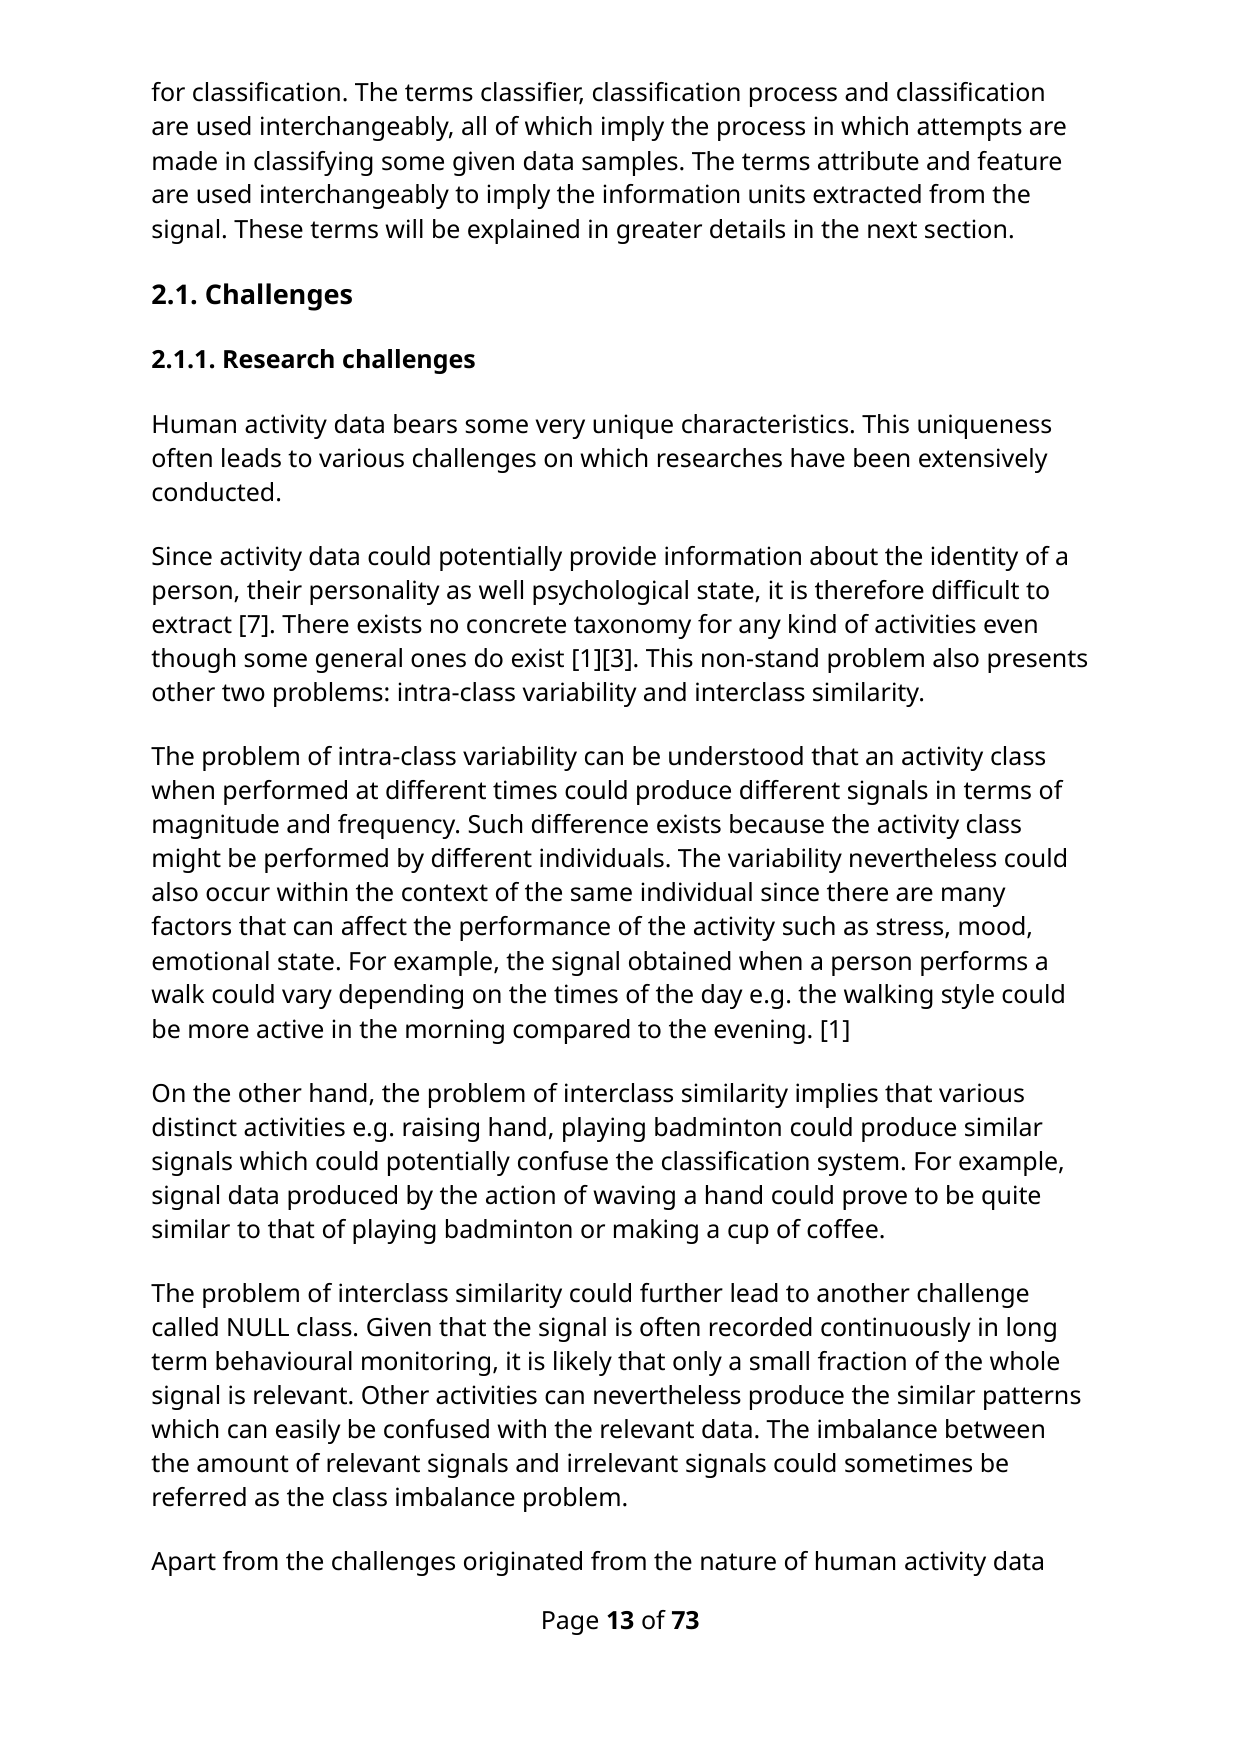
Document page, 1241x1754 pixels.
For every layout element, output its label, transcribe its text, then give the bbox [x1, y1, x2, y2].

text 2.1.1. Research challenges [151, 342, 1089, 376]
text The problem of intra-class variability can be understood that an activity class when performed at different times could produce different signals in terms of magnitude and frequency. Such difference exists because the activity class might be performed by different individuals. The variability nevertheless could also occur within the context of the same individual since there are many factors that can affect the performance of the activity such as stress, mood, emotional state. For example, the signal obtained when a person performs a walk could vary depending on the times of the day e.g. the walking style could be more active in the morning compared to the evening. [1] [151, 739, 1089, 1045]
text On the other hand, the problem of interclass similarity implies that various distinct activities e.g. raising hand, playing badminton could produce similar signals which could potentially confuse the classification system. For example, signal data produced by the action of waving a hand could prove to be quite similar to that of playing badminton or making a cup of coffee. [151, 1075, 1089, 1246]
text Since activity data could potentially provide information about the identity of a person, their personality as well psychological state, it is therefore difficult to extract [7]. There exists no concrete taxonomy for any kind of activities even though some general ones do exist [1][3]. This non-stand problem also presents other two problems: intra-class variability and interclass similarity. [151, 538, 1089, 709]
text Human activity data bears some very unique characteristics. This uniqueness often leads to various challenges on which researches have been extensively conducted. [151, 406, 1089, 508]
text The problem of interclass similarity could further lead to another challenge called NULL class. Given that the signal is often recorded continuously in long term behavioural monitoring, it is likely that only a small fraction of the whole signal is relevant. Other activities can nevertheless produce the similar patterns which can easily be confused with the relevant data. The imbalance between the amount of relevant signals and irrelevant signals could sometimes be referred as the class imbalance problem. [151, 1276, 1089, 1514]
text 2.1. Challenges [151, 275, 1089, 312]
text for classification. The terms classifier, classification process and classification are used interchangeably, all of which imply the process in which attempts are made in classifying some given data samples. The terms attribute and feature are used interchangeably to imply the information units extracted from the signal. These terms will be explained in greater details in the next section. [151, 75, 1089, 245]
text Apart from the challenges originated from the nature of human activity data [151, 1544, 1089, 1578]
